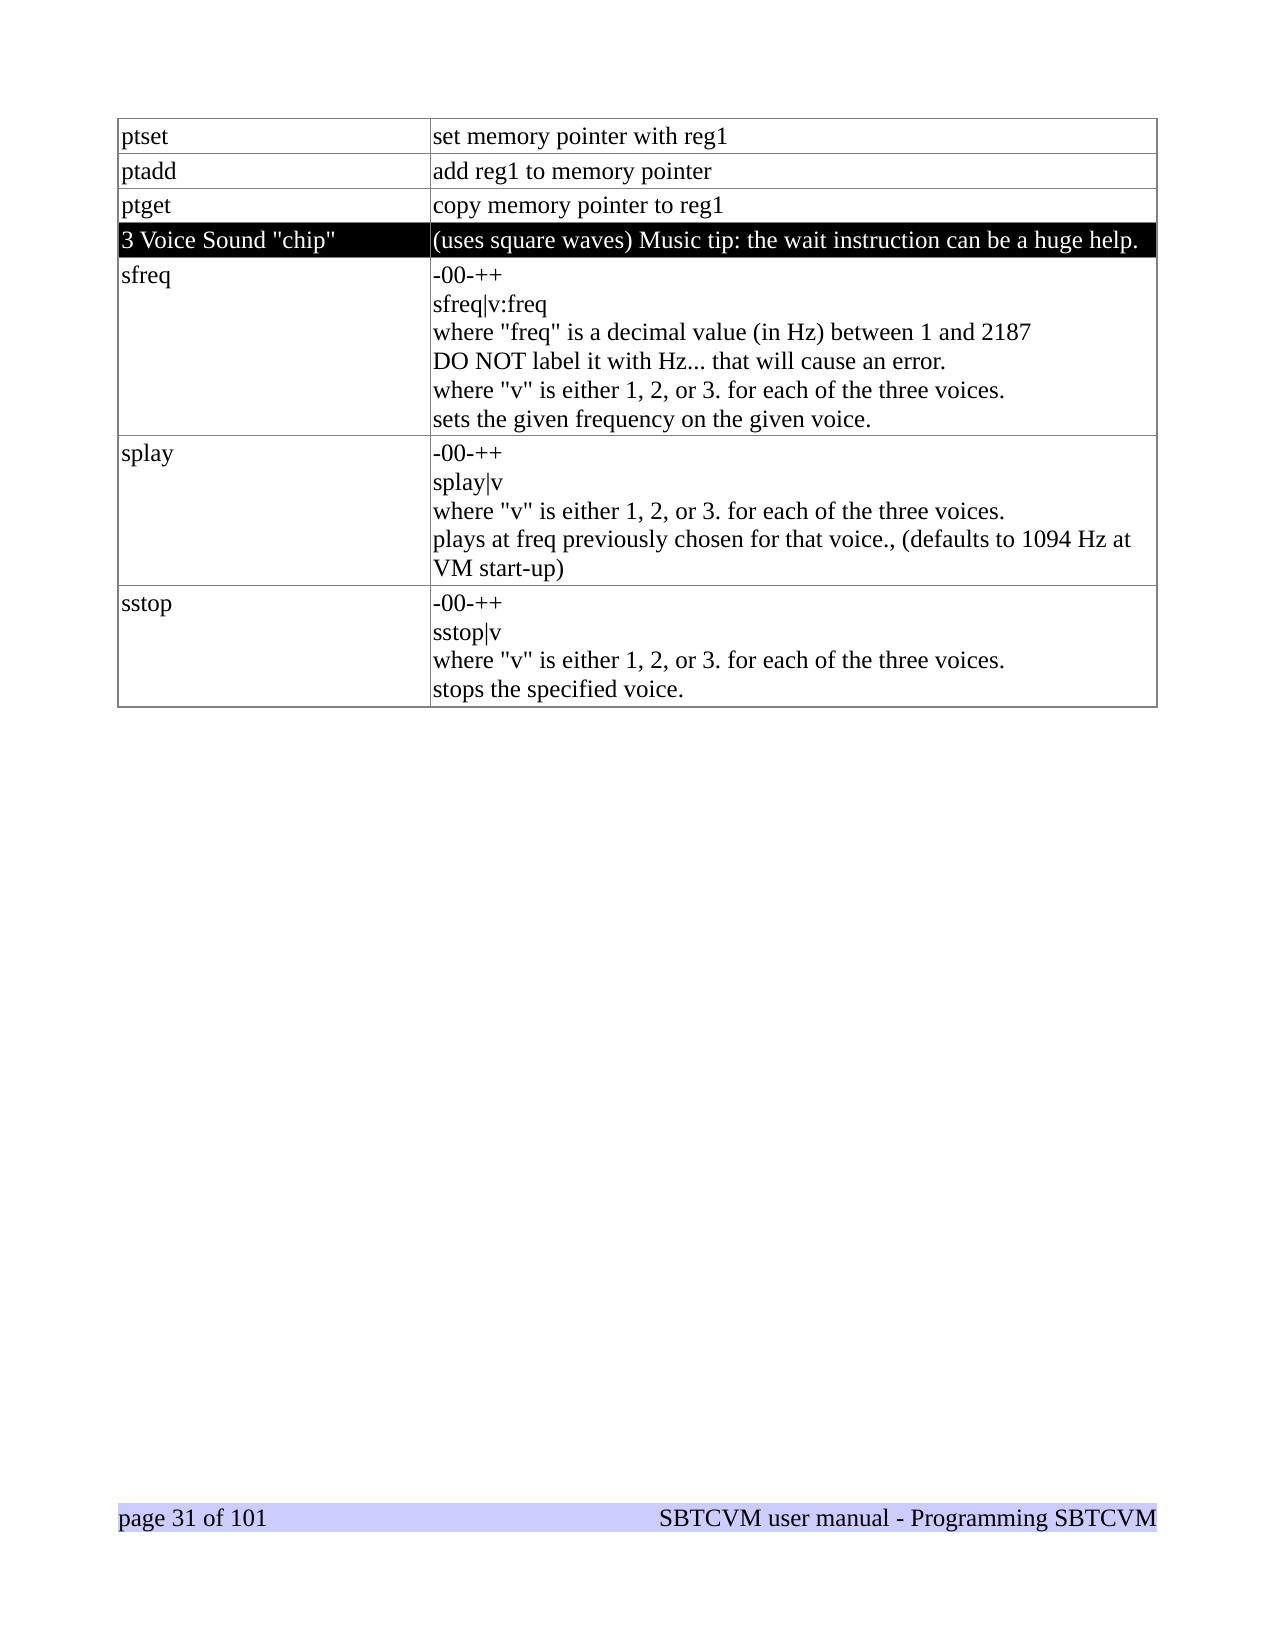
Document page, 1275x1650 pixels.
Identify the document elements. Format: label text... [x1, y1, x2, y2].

table_cell copy memory pointer to reg1 [431, 189, 1156, 222]
table_cell -00-++ sstop|v where "v" is either 1, 2, or 3. for each of the three voices. stops the specified voice. [431, 586, 1156, 706]
table_cell sfreq [119, 258, 430, 435]
table_cell -00-++ sfreq|v:freq where "freq" is a decimal value (in Hz) between 1 and 2187 DO NOT label it with Hz... that will cause an error. where "v" is either 1, 2, or 3. for each of the three voices. sets the given frequency on the given voice. [431, 258, 1156, 435]
table_cell 3 Voice Sound "chip" [119, 223, 430, 257]
table_cell splay [119, 436, 430, 585]
table_cell set memory pointer with reg1 [431, 119, 1156, 153]
table_cell ptadd [119, 154, 430, 187]
table_cell (uses square waves) Music tip: the wait instruction can be a huge help. [431, 223, 1156, 257]
table_cell sstop [119, 586, 430, 706]
table_cell ptset [119, 119, 430, 153]
table_cell add reg1 to memory pointer [431, 154, 1156, 187]
table_cell ptget [119, 189, 430, 222]
table_cell -00-++ splay|v where "v" is either 1, 2, or 3. for each of the three voices. plays at freq previously chosen for that voice., (defaults to 1094 Hz at VM start-up) [431, 436, 1156, 585]
